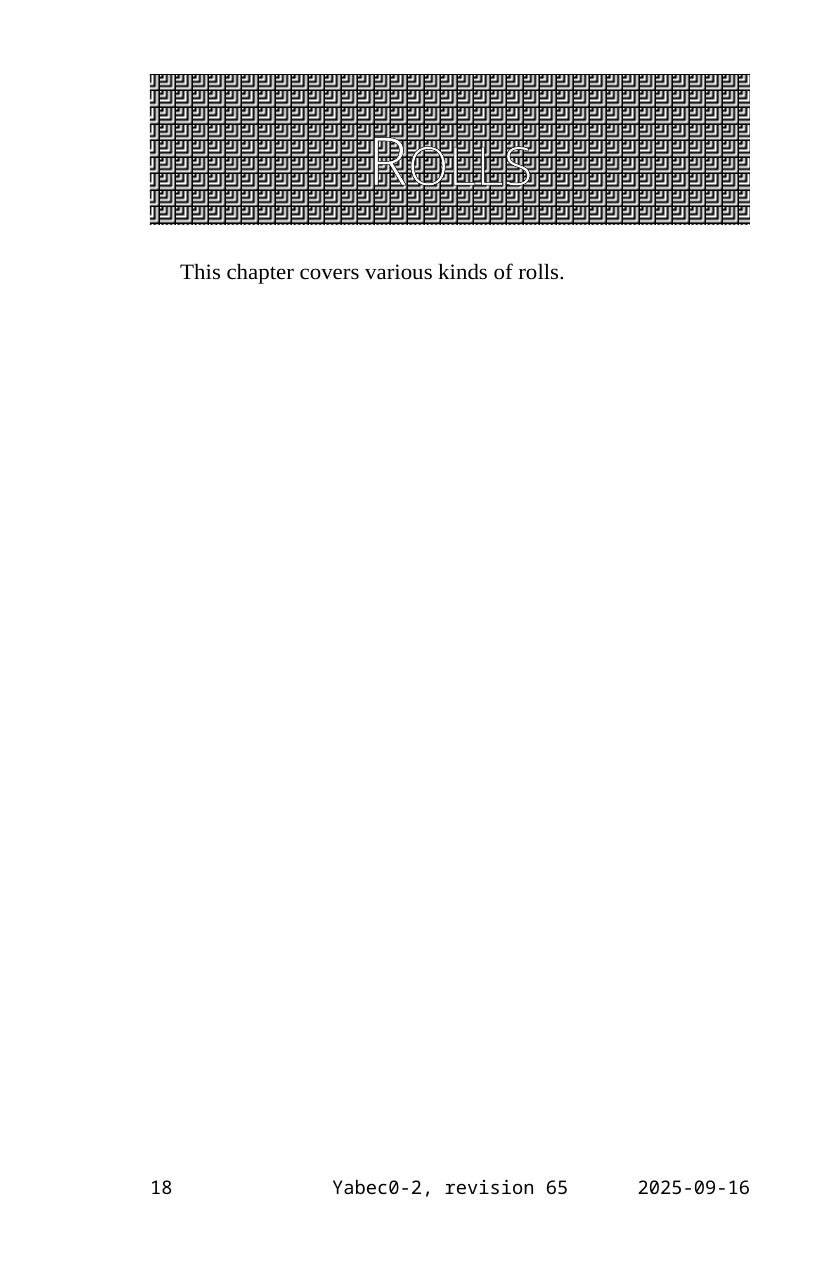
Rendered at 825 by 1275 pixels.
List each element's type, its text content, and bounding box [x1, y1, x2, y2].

text This chapter covers various kinds of rolls. [150, 260, 750, 284]
picture [149, 74, 750, 225]
